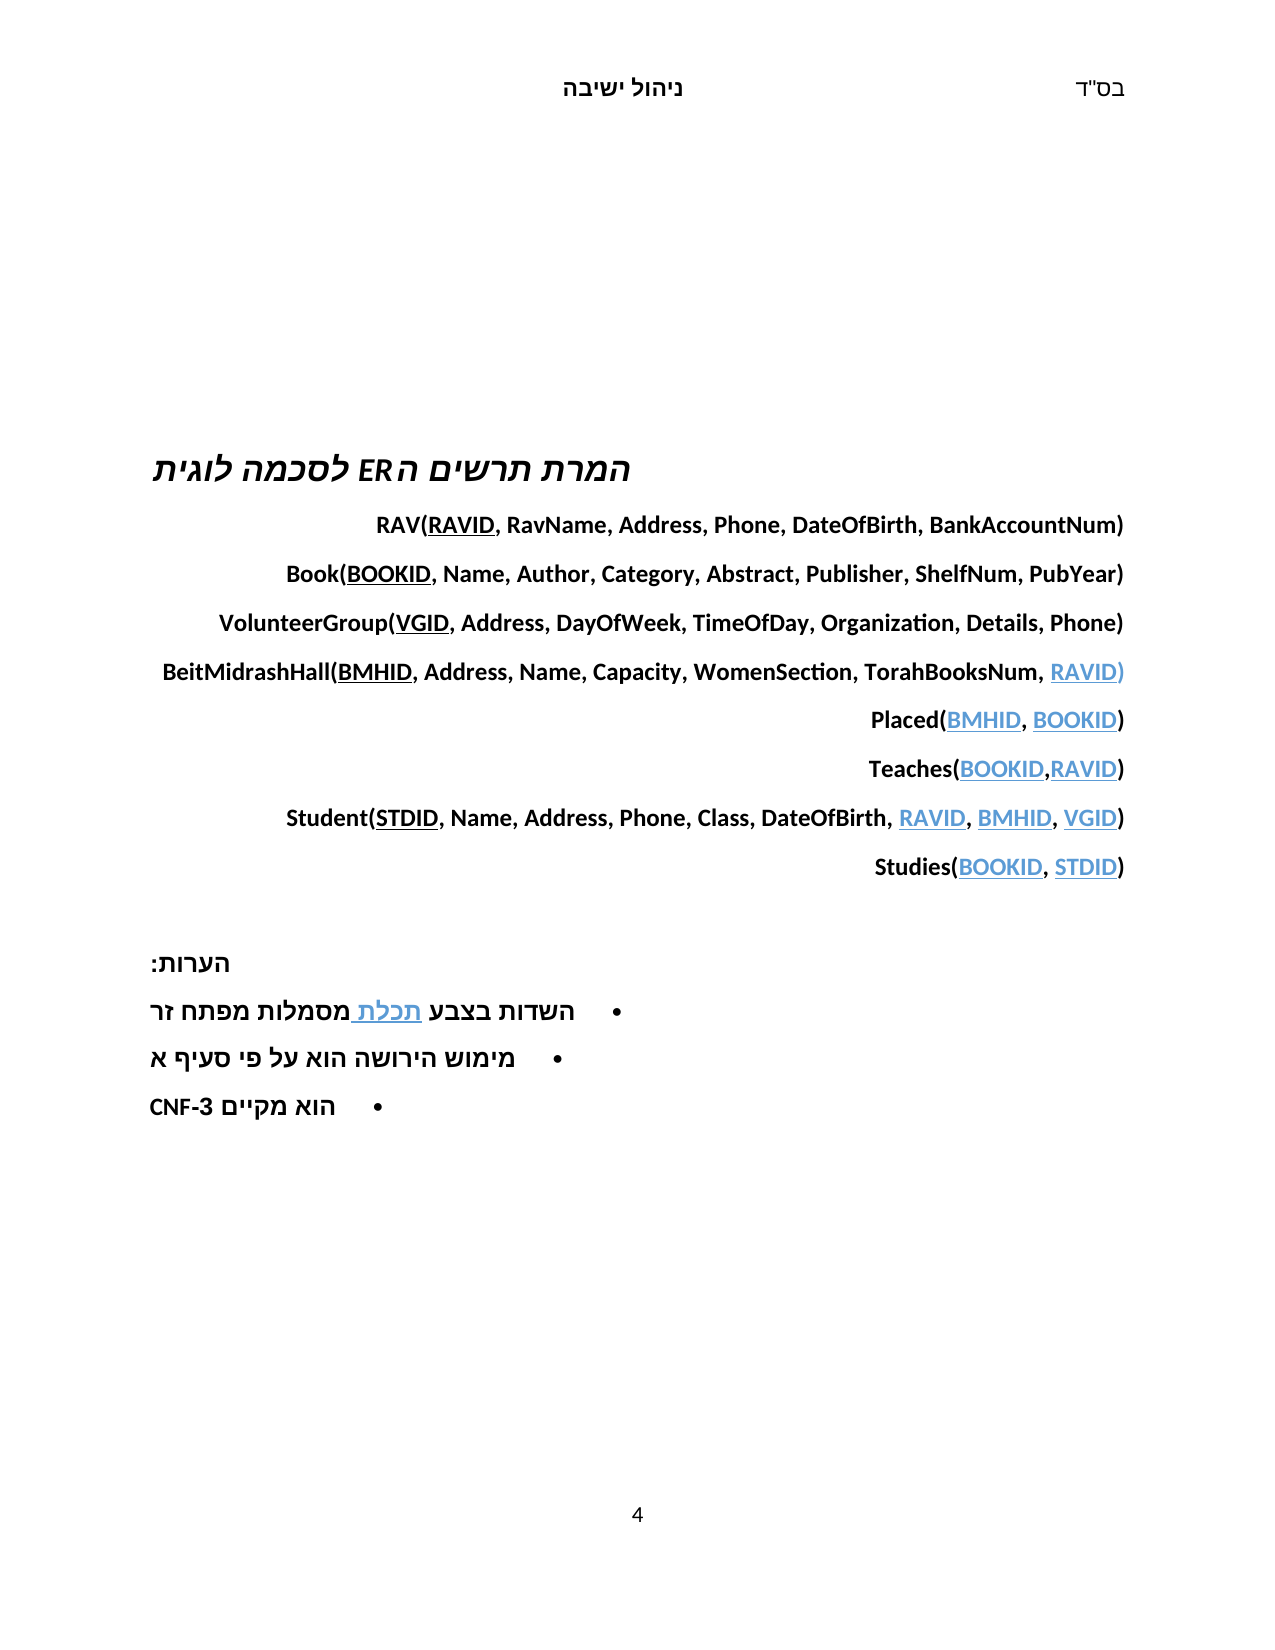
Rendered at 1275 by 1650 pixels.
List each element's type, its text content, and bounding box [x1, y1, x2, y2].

text Studies(BOOKID, STDID) [150, 851, 1125, 882]
text Teaches(BOOKID,RAVID) [150, 753, 1125, 784]
text Book(BOOKID, Name, Author, Category, Abstract, Publisher, ShelfNum, PubYear) [150, 558, 1125, 588]
list הוא מקיים 3-CNF [150, 1091, 1087, 1121]
text הערות: [150, 949, 1125, 978]
text המרת תרשים הER לסכמה לוגית [150, 449, 1125, 490]
text BeitMidrashHall(BMHID, Address, Name, Capacity, WomenSection, TorahBooksNum, RAVID) [150, 656, 1125, 686]
text Placed(BMHID, BOOKID) [150, 704, 1125, 735]
list השדות בצבע תכלת מסמלות מפתח זר [150, 996, 1087, 1025]
text RAV(RAVID, RavName, Address, Phone, DateOfBirth, BankAccountNum) [150, 509, 1125, 539]
text VolunteerGroup(VGID, Address, DayOfWeek, TimeOfDay, Organization, Details, Phone) [150, 607, 1125, 637]
text Student(STDID, Name, Address, Phone, Class, DateOfBirth, RAVID, BMHID, VGID) [150, 802, 1125, 833]
list מימוש הירושה הוא על פי סעיף א [150, 1043, 1087, 1072]
